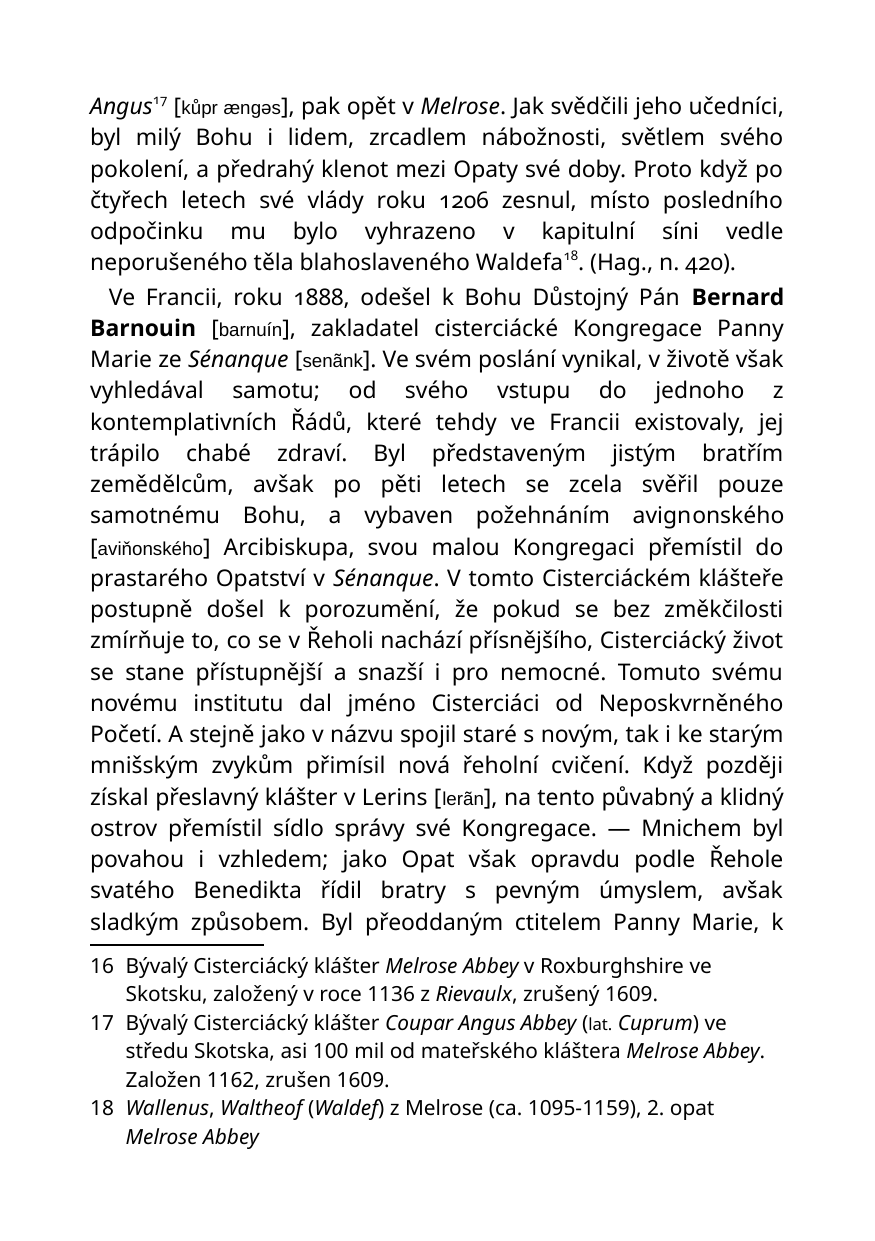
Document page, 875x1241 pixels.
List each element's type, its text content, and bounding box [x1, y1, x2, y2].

text Bývalý Cisterciácký klášter Melrose Abbey v Roxburghshire ve Skotsku, založený v roce 1136 z Rievaulx, zrušený 1609. [90, 951, 784, 1008]
text V Anglii, muž ctihodného života Vilém, z mnicha a novicmistra kláštera v Melrose [melrəus] se stal první Opat kláštera v Coupar Angus [kůpr ængəs], pak opět v Melrose. Jak svědčili jeho učedníci, byl milý Bohu i lidem, zrcadlem nábožnosti, světlem svého pokolení, a předrahý klenot mezi Opaty své doby. Proto když po čtyřech letech své vlády roku 1206 zesnul, místo posledního odpočinku mu bylo vyhrazeno v kapitulní síni vedle neporušeného těla blahoslaveného Waldefa. (Hag., n. 420). [90, 90, 784, 277]
text Wallenus, Waltheof (Waldef) z Melrose (ca. 1095-1159), 2. opat Melrose Abbey [90, 1093, 784, 1150]
text Ve Francii, roku 1888, odešel k Bohu Důstojný Pán Bernard Barnouin [barnuín], zakladatel cisterciácké Kongregace Panny Marie ze Sénanque [senãnk]. Ve svém poslání vynikal, v životě však vyhledával samotu; od svého vstupu do jednoho z kontemplativních Řádů, které tehdy ve Francii existovaly, jej trápilo chabé zdraví. Byl představeným jistým bratřím zemědělcům, avšak po pěti letech se zcela svěřil pouze samotnému Bohu, a vybaven požehnáním avignonského [aviňonského] Arcibiskupa, svou malou Kongregaci přemístil do prastarého Opatství v Sénanque. V tomto Cisterciáckém klášteře postupně došel k porozumění, že pokud se bez změkčilosti zmírňuje to, co se v Řeholi nachází přísnějšího, Cisterciácký život se stane přístupnější a snazší i pro nemocné. Tomuto svému novému institutu dal jméno Cisterciáci od Neposkvrněného Početí. A stejně jako v názvu spojil staré s novým, tak i ke starým mnišským zvykům přimísil nová řeholní cvičení. Když později získal přeslavný klášter v Lerins [lerãn], na tento půvabný a klidný ostrov přemístil sídlo správy své Kongregace. — Mnichem byl povahou i vzhledem; jako Opat však opravdu podle Řehole svatého Benedikta řídil bratry s pevným úmyslem, avšak sladkým způsobem. Byl přeoddaným ctitelem Panny Marie, k [90, 281, 784, 937]
text Bývalý Cisterciácký klášter Coupar Angus Abbey (lat. Cuprum) ve středu Skotska, asi 100 mil od mateřského kláštera Melrose Abbey. Založen 1162, zrušen 1609. [90, 1008, 784, 1093]
